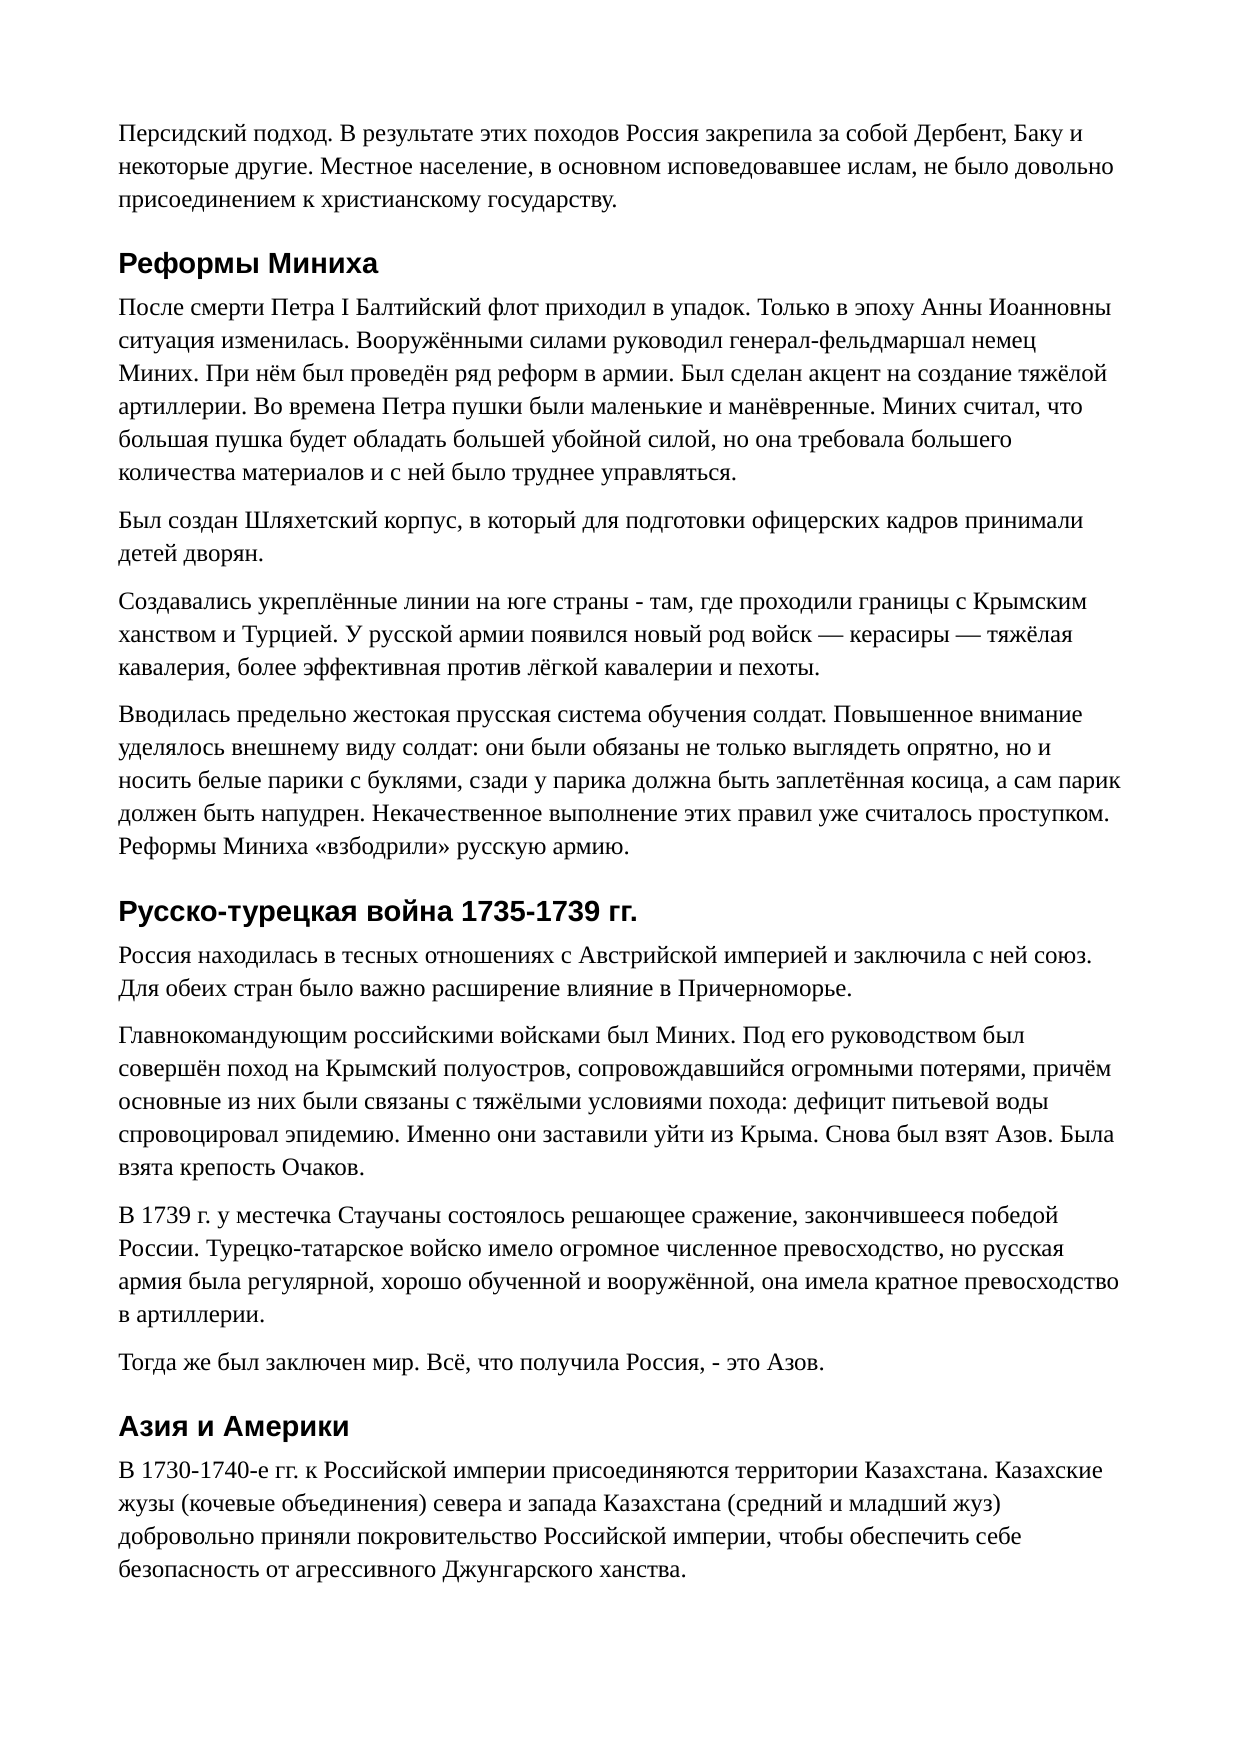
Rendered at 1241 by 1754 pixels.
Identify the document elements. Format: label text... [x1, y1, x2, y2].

text Вводилась предельно жестокая прусская система обучения солдат. Повышенное внимание уделялось внешнему виду солдат: они были обязаны не только выглядеть опрятно, но и носить белые парики с буклями, сзади у парика должна быть заплетённая косица, а сам парик должен быть напудрен. Некачественное выполнение этих правил уже считалось проступком. Реформы Миниха «взбодрили» русскую армию. [118, 699, 1122, 860]
text Россия находилась в тесных отношениях с Австрийской империей и заключила с ней союз. Для обеих стран было важно расширение влияние в Причерноморье. [118, 940, 1122, 1001]
text Персидский подход. В результате этих походов Россия закрепила за собой Дербент, Баку и некоторые другие. Местное население, в основном исповедовавшее ислам, не было довольно присоединением к христианскому государству. [118, 118, 1122, 213]
text Главнокомандующим российскими войсками был Миних. Под его руководством был совершён поход на Крымский полуостров, сопровождавшийся огромными потерями, причём основные из них были связаны с тяжёлыми условиями похода: дефицит питьевой воды спровоцировал эпидемию. Именно они заставили уйти из Крыма. Снова был взят Азов. Была взята крепость Очаков. [118, 1020, 1122, 1181]
text После смерти Петра I Балтийский флот приходил в упадок. Только в эпоху Анны Иоанновны ситуация изменилась. Вооружёнными силами руководил генерал-фельдмаршал немец Миних. При нём был проведён ряд реформ в армии. Был сделан акцент на создание тяжёлой артиллерии. Во времена Петра пушки были маленькие и манёвренные. Миних считал, что большая пушка будет обладать большей убойной силой, но она требовала большего количества материалов и с ней было труднее управляться. [118, 292, 1122, 486]
subtitle Азия и Америки [118, 1409, 1122, 1442]
text В 1730-1740-е гг. к Российской империи присоединяются территории Казахстана. Казахские жузы (кочевые объединения) севера и запада Казахстана (средний и младший жуз) добровольно приняли покровительство Российской империи, чтобы обеспечить себе безопасность от агрессивного Джунгарского ханства. [118, 1455, 1122, 1583]
text В 1739 г. у местечка Стаучаны состоялось решающее сражение, закончившееся победой России. Турецко-татарское войско имело огромное численное превосходство, но русская армия была регулярной, хорошо обученной и вооружённой, она имела кратное превосходство в артиллерии. [118, 1200, 1122, 1328]
text Тогда же был заключен мир. Всё, что получила Россия, - это Азов. [118, 1347, 1122, 1375]
text Создавались укреплённые линии на юге страны - там, где проходили границы с Крымским ханством и Турцией. У русской армии появился новый род войск — керасиры — тяжёлая кавалерия, более эффективная против лёгкой кавалерии и пехоты. [118, 586, 1122, 681]
subtitle Реформы Миниха [118, 246, 1122, 280]
subtitle Русско-турецкая война 1735-1739 гг. [118, 894, 1122, 927]
text Был создан Шляхетский корпус, в который для подготовки офицерских кадров принимали детей дворян. [118, 505, 1122, 567]
